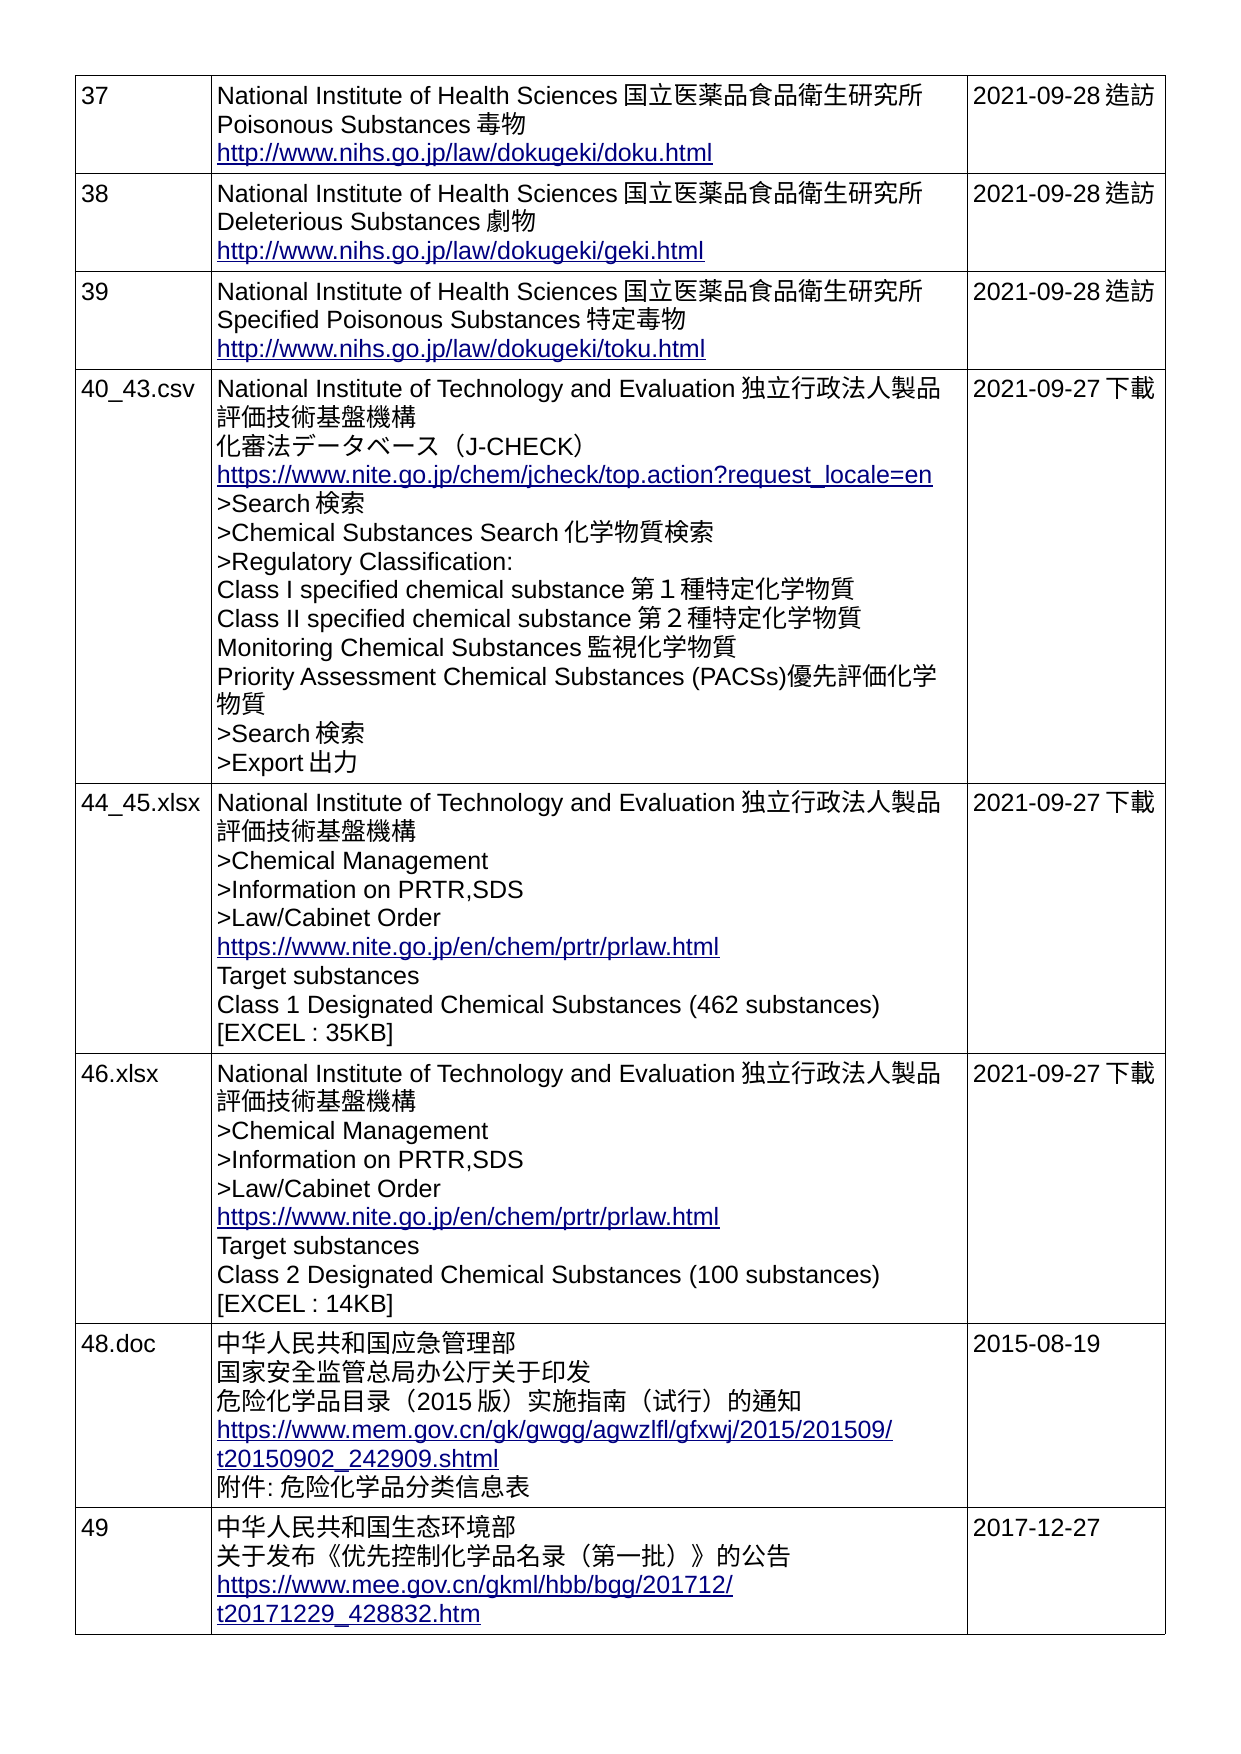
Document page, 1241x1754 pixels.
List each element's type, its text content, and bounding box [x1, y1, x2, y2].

table_cell National Institute of Health Sciences国立医薬品食品衛生研究所 Poisonous Substances毒物 http://www.nihs.go.jp/law/dokugeki/doku.html [212, 76, 967, 173]
table_cell 2015-08-19 [968, 1324, 1165, 1507]
table_cell 2021-09-28造訪 [968, 272, 1165, 368]
table_cell 中华人民共和国生态环境部 关于发布《优先控制化学品名录（第一批）》的公告 https://www.mee.gov.cn/gkml/hbb/bgg/201712/t20171229_428832.htm [212, 1508, 967, 1634]
table_cell National Institute of Health Sciences国立医薬品食品衛生研究所 Specified Poisonous Substances特定毒物 http://www.nihs.go.jp/law/dokugeki/toku.html [212, 272, 967, 368]
table_cell 37 [76, 76, 211, 173]
table_cell 39 [76, 272, 211, 368]
table_cell National Institute of Technology and Evaluation独立行政法人製品評価技術基盤機構 化審法データベース（J-CHECK） https://www.nite.go.jp/chem/jcheck/top.action?request_locale=en >Search検索 >Chemical Substances Search化学物質検索 >Regulatory Classification: Class I specified chemical substance第１種特定化学物質 Class II specified chemical substance第２種特定化学物質 Monitoring Chemical Substances監視化学物質 Priority Assessment Chemical Substances (PACSs)優先評価化学物質 >Search検索 >Export出力 [212, 370, 967, 782]
table_cell 2017-12-27 [968, 1508, 1165, 1634]
table_cell 48.doc [76, 1324, 211, 1507]
table_cell 40_43.csv [76, 370, 211, 782]
table_cell National Institute of Technology and Evaluation独立行政法人製品評価技術基盤機構 >Chemical Management >Information on PRTR,SDS >Law/Cabinet Order https://www.nite.go.jp/en/chem/prtr/prlaw.html Target substances Class 1 Designated Chemical Substances (462 substances) [EXCEL : 35KB] [212, 784, 967, 1053]
table_cell 49 [76, 1508, 211, 1634]
table_cell National Institute of Health Sciences国立医薬品食品衛生研究所 Deleterious Substances劇物 http://www.nihs.go.jp/law/dokugeki/geki.html [212, 174, 967, 271]
table_cell 2021-09-28造訪 [968, 174, 1165, 271]
table_cell National Institute of Technology and Evaluation独立行政法人製品評価技術基盤機構 >Chemical Management >Information on PRTR,SDS >Law/Cabinet Order https://www.nite.go.jp/en/chem/prtr/prlaw.html Target substances Class 2 Designated Chemical Substances (100 substances) [EXCEL : 14KB] [212, 1054, 967, 1323]
table_cell 44_45.xlsx [76, 784, 211, 1053]
table_cell 2021-09-27下載 [968, 1054, 1165, 1323]
table_cell 中华人民共和国应急管理部 国家安全监管总局办公厅关于印发 危险化学品目录（2015版）实施指南（试行）的通知 https://www.mem.gov.cn/gk/gwgg/agwzlfl/gfxwj/2015/201509/t20150902_242909.shtml 附件: 危险化学品分类信息表 [212, 1324, 967, 1507]
table_cell 2021-09-28造訪 [968, 76, 1165, 173]
table_cell 46.xlsx [76, 1054, 211, 1323]
table_cell 38 [76, 174, 211, 271]
table_cell 2021-09-27下載 [968, 370, 1165, 782]
table_cell 2021-09-27下載 [968, 784, 1165, 1053]
